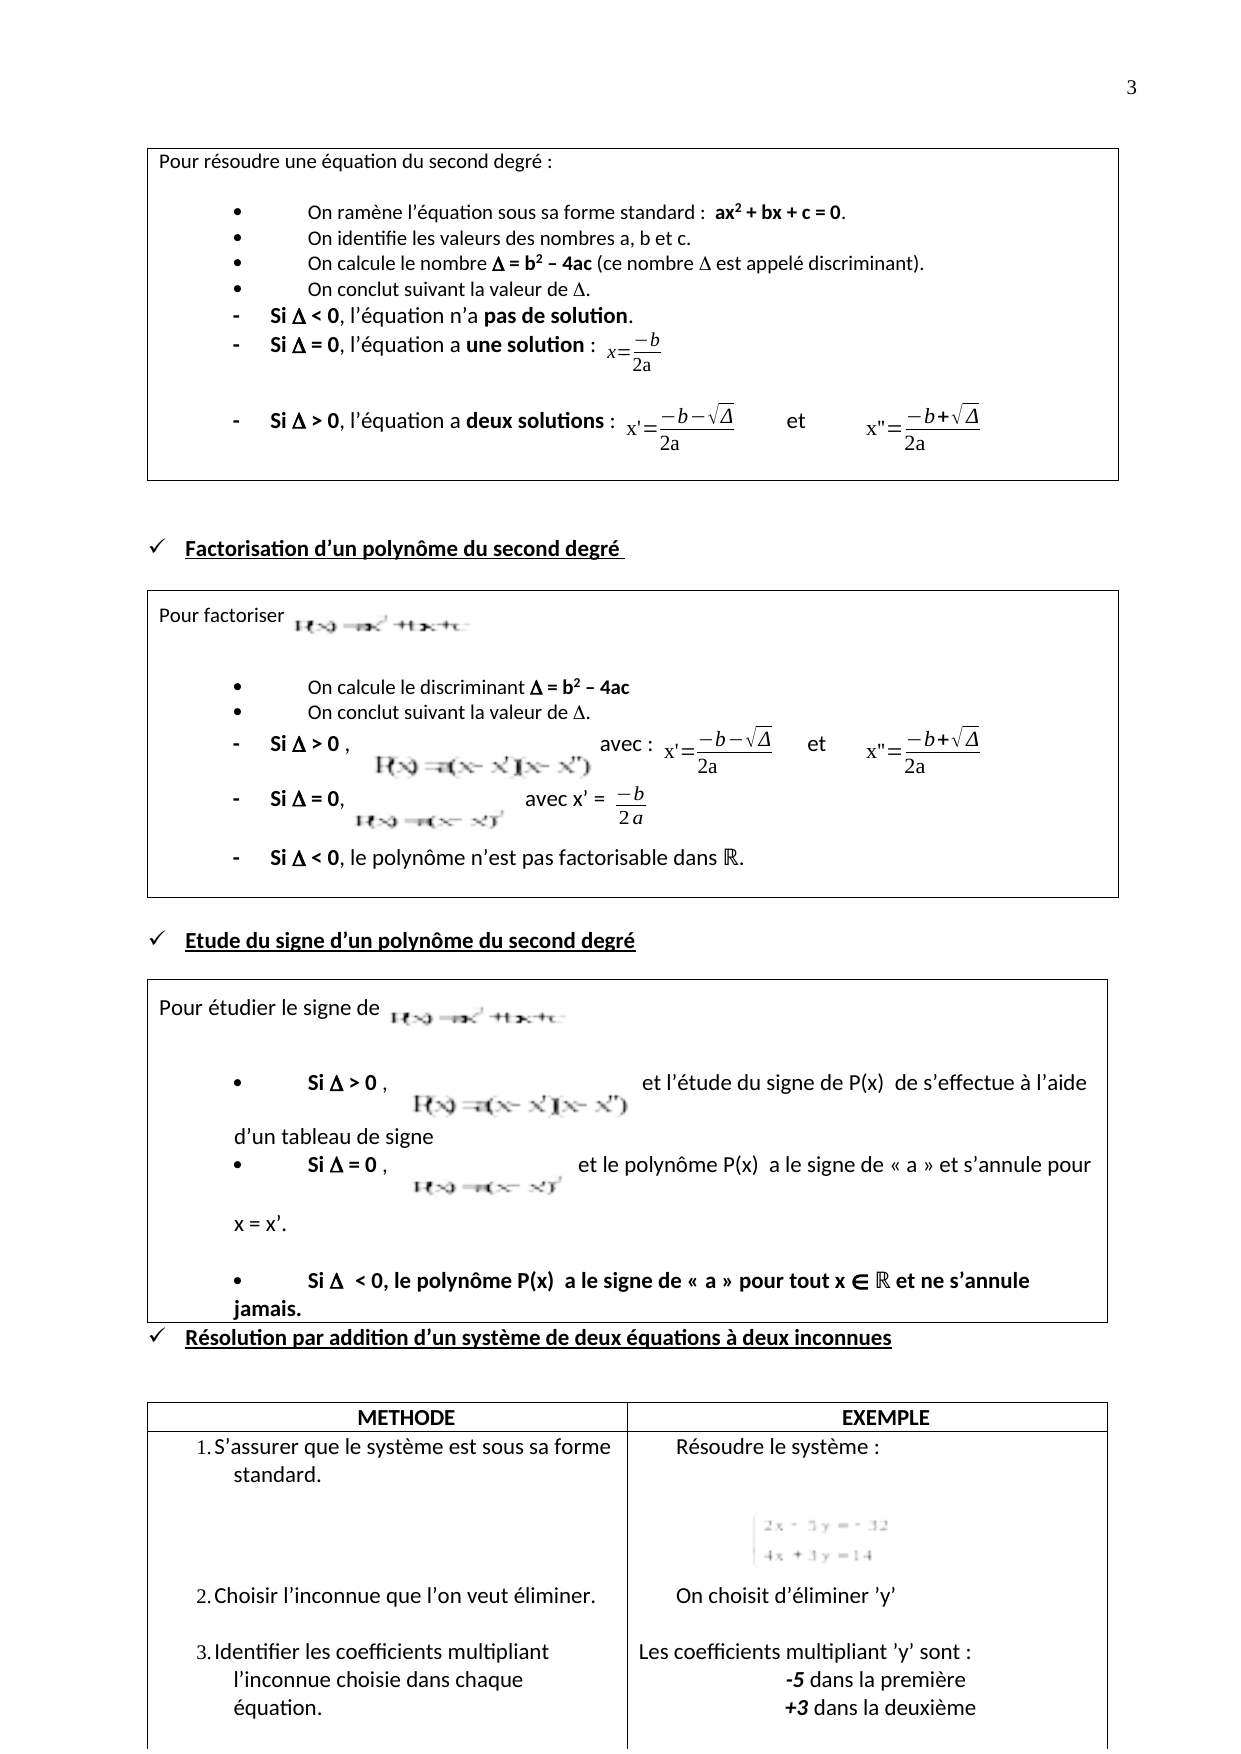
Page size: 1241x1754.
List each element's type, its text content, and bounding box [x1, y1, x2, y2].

table_cell Choisir l’inconnue que l’on veut éliminer. [148, 1581, 627, 1637]
table_header METHODE [148, 1403, 627, 1431]
table_cell Résoudre le système : [628, 1432, 1107, 1581]
table_cell Les coefficients multipliant ’y’ sont : -5 dans la première +3 dans la deuxième [628, 1637, 1107, 1749]
table_cell S’assurer que le système est sous sa forme standard. [148, 1432, 627, 1581]
list Factorisation d’un polynôme du second degré [148, 534, 1137, 562]
table_cell On choisit d’éliminer ’y’ [628, 1581, 1107, 1637]
table_header EXEMPLE [628, 1403, 1107, 1431]
list Etude du signe d’un polynôme du second degré [148, 926, 1137, 954]
list Résolution par addition d’un système de deux équations à deux inconnues [148, 1323, 1137, 1351]
table_cell Identifier les coefficients multipliant l’inconnue choisie dans chaque équation. [148, 1637, 627, 1749]
table_header Pour étudier le signe de Si  > 0 , et l’étude du signe de P(x) de s’effectue à l’aide d’un tableau de signe Si  = 0 , et le polynôme P(x) a le signe de « a » et s’annule pour x = x’. Si < 0, le polynôme P(x) a le signe de « a » pour tout x ∈ ℝ et ne s’annule jamais. [148, 980, 1107, 1322]
table_header Pour factoriser On calcule le discriminant  = b2 – 4ac On conclut suivant la valeur de . Si  > 0 , avec : et Si  = 0, avec x’ = Si  < 0, le polynôme n’est pas factorisable dans ℝ. [148, 591, 1118, 897]
table_header Pour résoudre une équation du second degré : On ramène l’équation sous sa forme standard : ax2 + bx + c = 0. On identifie les valeurs des nombres a, b et c. On calcule le nombre  = b2 – 4ac (ce nombre  est appelé discriminant). On conclut suivant la valeur de . Si  < 0, l’équation n’a pas de solution. Si  = 0, l’équation a une solution : Si  > 0, l’équation a deux solutions : et [148, 149, 1118, 480]
